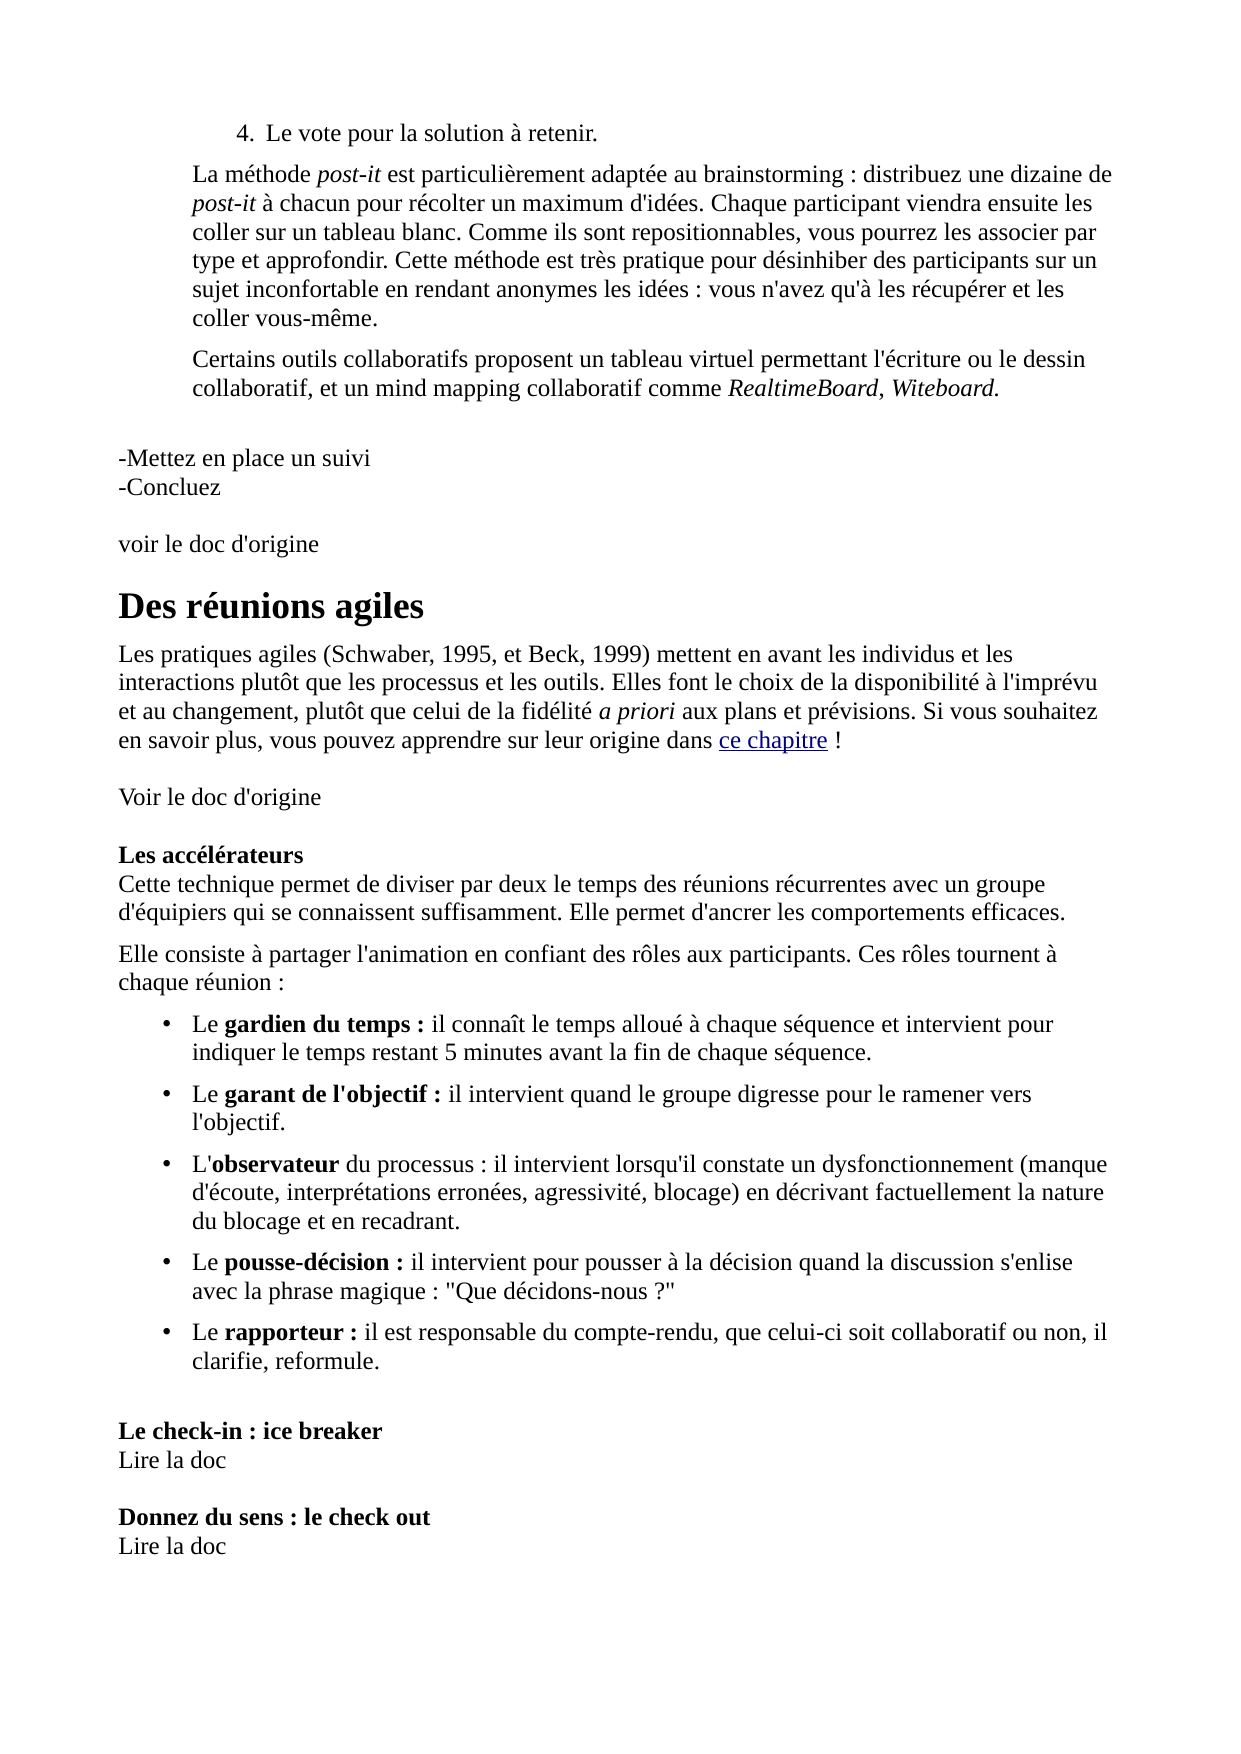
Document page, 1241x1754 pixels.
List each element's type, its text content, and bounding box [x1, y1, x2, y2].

text Certains outils collaboratifs proposent un tableau virtuel permettant l'écriture ou le dessin collaboratif, et un mind mapping collaboratif comme RealtimeBoard, Witeboard. [192, 344, 1122, 402]
subtitle Des réunions agiles [118, 583, 1122, 626]
text Elle consiste à partager l'animation en confiant des rôles aux participants. Ces rôles tournent à chaque réunion : [118, 939, 1122, 996]
list L'observateur du processus : il intervient lorsqu'il constate un dysfonctionnement (manque d'écoute, interprétations erronées, agressivité, blocage) en décrivant factuellement la nature du blocage et en recadrant. [162, 1149, 1122, 1235]
list Le garant de l'objectif : il intervient quand le groupe digresse pour le ramener vers l'objectif. [162, 1079, 1122, 1136]
text Cette technique permet de diviser par deux le temps des réunions récurrentes avec un groupe d'équipiers qui se connaissent suffisamment. Elle permet d'ancrer les comportements efficaces. [118, 869, 1122, 926]
text -Concluez [118, 472, 1122, 501]
text Lire la doc [118, 1445, 1122, 1474]
list Le gardien du temps : il connaît le temps alloué à chaque séquence et intervient pour indiquer le temps restant 5 minutes avant la fin de chaque séquence. [162, 1009, 1122, 1066]
text Le check-in : ice breaker [118, 1416, 1122, 1445]
list Le pousse-décision : il intervient pour pousser à la décision quand la discussion s'enlise avec la phrase magique : "Que décidons-nous ?" [162, 1247, 1122, 1305]
text Lire la doc [118, 1531, 1122, 1560]
list Le rapporteur : il est responsable du compte-rendu, que celui-ci soit collaboratif ou non, il clarifie, reformule. [162, 1317, 1122, 1375]
text Voir le doc d'origine [118, 782, 1122, 811]
text voir le doc d'origine [118, 529, 1122, 558]
text Donnez du sens : le check out [118, 1502, 1122, 1531]
text Les accélérateurs [118, 840, 1122, 869]
text Les pratiques agiles (Schwaber, 1995, et Beck, 1999) mettent en avant les individus et les interactions plutôt que les processus et les outils. Elles font le choix de la disponibilité à l'imprévu et au changement, plutôt que celui de la fidélité a priori aux plans et prévisions. Si vous souhaitez en savoir plus, vous pouvez apprendre sur leur origine dans ce chapitre ! [118, 639, 1122, 754]
text La méthode post-it est particulièrement adaptée au brainstorming : distribuez une dizaine de post-it à chacun pour récolter un maximum d'idées. Chaque participant viendra ensuite les coller sur un tableau blanc. Comme ils sont repositionnables, vous pourrez les associer par type et approfondir. Cette méthode est très pratique pour désinhiber des participants sur un sujet inconfortable en rendant anonymes les idées : vous n'avez qu'à les récupérer et les coller vous-même. [192, 159, 1122, 332]
list Le vote pour la solution à retenir. [236, 118, 1122, 147]
text -Mettez en place un suivi [118, 443, 1122, 472]
